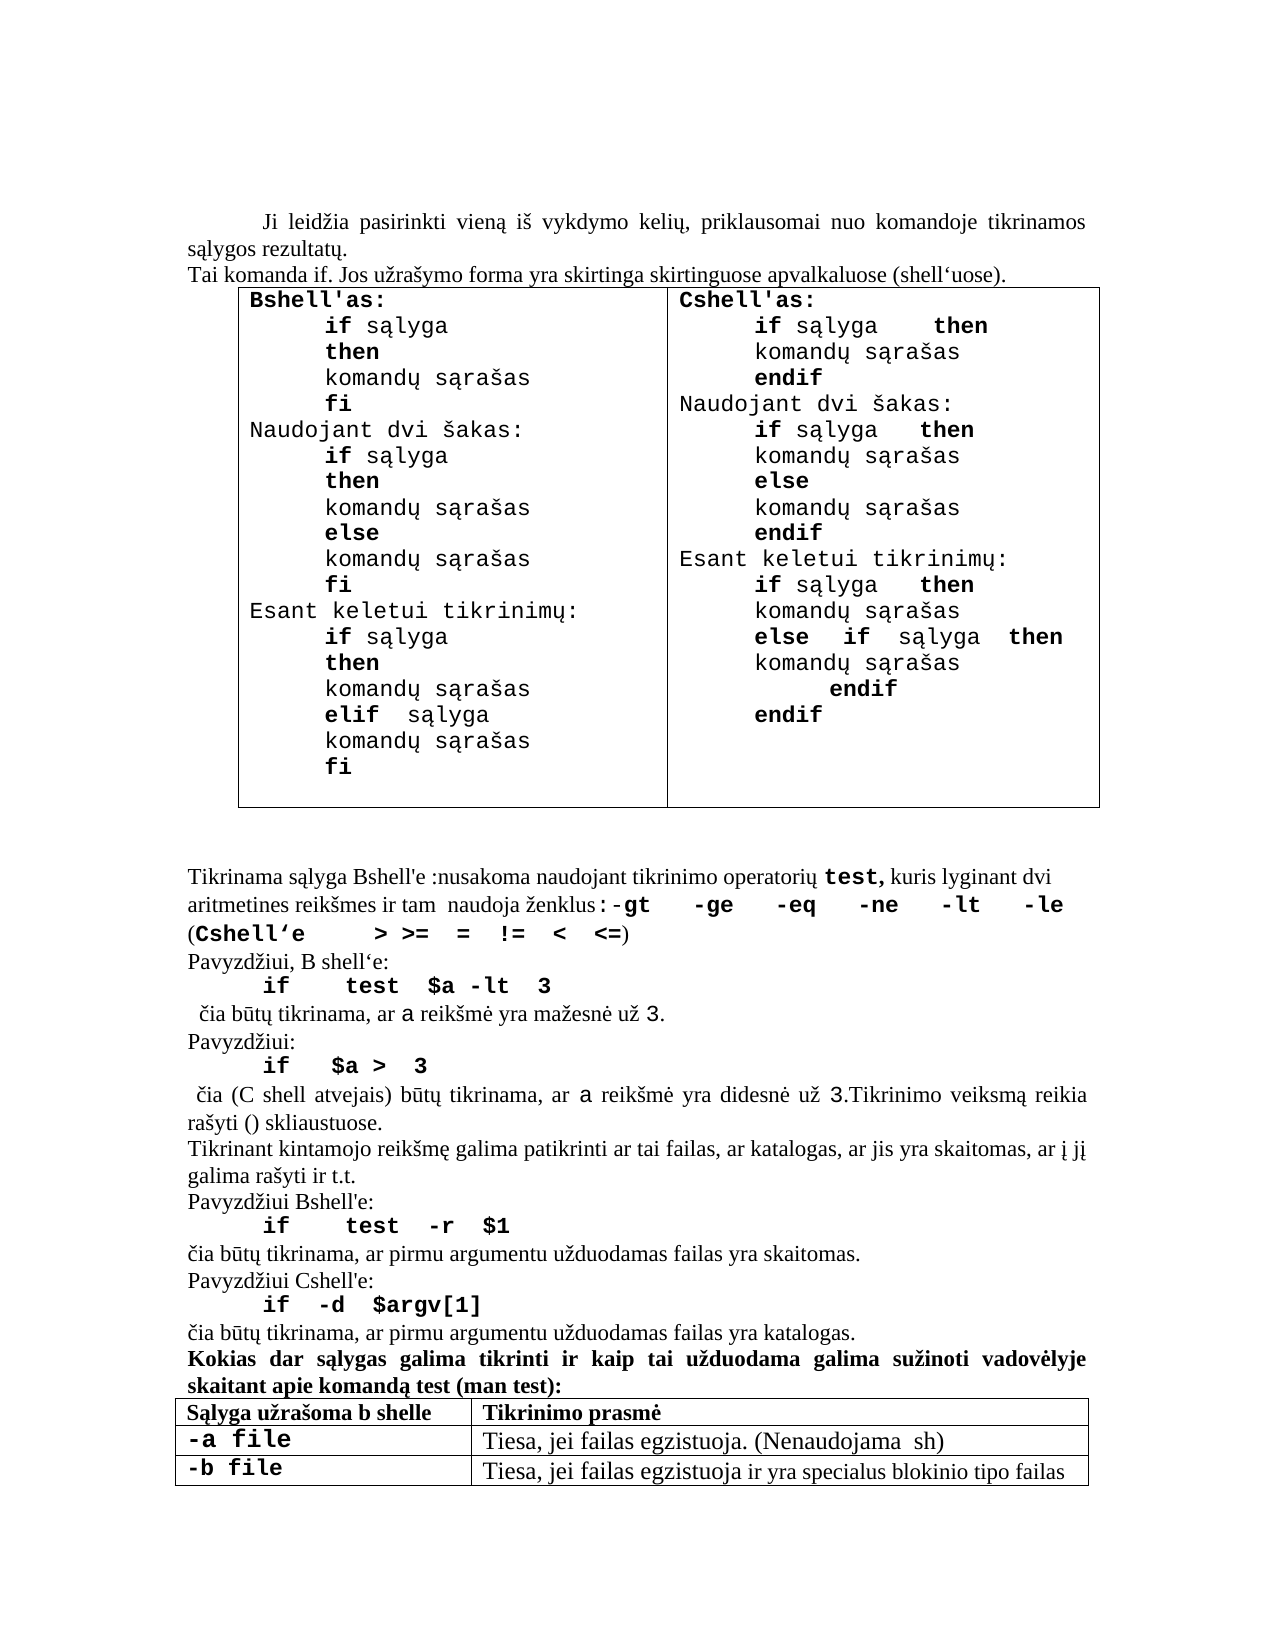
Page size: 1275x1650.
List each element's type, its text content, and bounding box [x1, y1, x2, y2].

text čia būtų tikrinama, ar pirmu argumentu užduodamas failas yra katalogas. [187, 1319, 1087, 1345]
text Tai komanda if. Jos užrašymo forma yra skirtinga skirtinguose apvalkaluose (shell‘uose). [187, 261, 1087, 287]
table_header Bshell'as: if sąlyga then komandų sąrašas fi Naudojant dvi šakas: if sąlyga then komandų sąrašas else komandų sąrašas fi Esant keletui tikrinimų: if sąlyga then komandų sąrašas elif sąlyga komandų sąrašas fi [239, 288, 667, 807]
table_cell Tiesa, jei failas egzistuoja. (Nenaudojama sh) [472, 1426, 1088, 1455]
text Pavyzdžiui Bshell'e: [187, 1188, 1087, 1214]
text Kokias dar sąlygas galima tikrinti ir kaip tai užduodama galima sužinoti vadovėlyje skaitant apie komandą test (man test): [187, 1345, 1087, 1398]
table_header Tikrinimo prasmė [472, 1399, 1088, 1425]
text Pavyzdžiui: [187, 1028, 1087, 1055]
table_cell -b file [176, 1456, 471, 1485]
text if test $a -lt 3 [187, 974, 1087, 1000]
text Tikrinama sąlyga Bshell'e :nusakoma naudojant tikrinimo operatorių test, kuris lyginant dvi aritmetines reikšmes ir tam naudoja ženklus:-gt -ge -eq -ne -lt -le (Cshell‘e > >= = != < <=) [187, 863, 1087, 948]
text Pavyzdžiui, B shell‘e: [187, 948, 1087, 974]
table_cell Tiesa, jei failas egzistuoja ir yra specialus blokinio tipo failas [472, 1456, 1088, 1485]
text čia būtų tikrinama, ar a reikšmė yra mažesnė už 3. [187, 1000, 1087, 1028]
table_header Sąlyga užrašoma b shelle [176, 1399, 471, 1425]
text Ji leidžia pasirinkti vieną iš vykdymo kelių, priklausomai nuo komandoje tikrinamos sąlygos rezultatų. [187, 208, 1087, 261]
text čia (C shell atvejais) būtų tikrinama, ar a reikšmė yra didesnė už 3.Tikrinimo veiksmą reikia rašyti () skliaustuose. [187, 1081, 1087, 1135]
text Tikrinant kintamojo reikšmę galima patikrinti ar tai failas, ar katalogas, ar jis yra skaitomas, ar į jį galima rašyti ir t.t. [187, 1135, 1087, 1188]
text if $a > 3 [187, 1055, 1087, 1081]
text čia būtų tikrinama, ar pirmu argumentu užduodamas failas yra skaitomas. [187, 1240, 1087, 1267]
text if -d $argv[1] [187, 1293, 1087, 1319]
table_header Cshell'as: if sąlyga then komandų sąrašas endif Naudojant dvi šakas: if sąlyga then komandų sąrašas else komandų sąrašas endif Esant keletui tikrinimų: if sąlyga then komandų sąrašas else if sąlyga then komandų sąrašas endif endif [668, 288, 1099, 807]
table_cell -a file [176, 1426, 471, 1455]
text Pavyzdžiui Cshell'e: [187, 1267, 1087, 1293]
text if test -r $1 [187, 1214, 1087, 1240]
